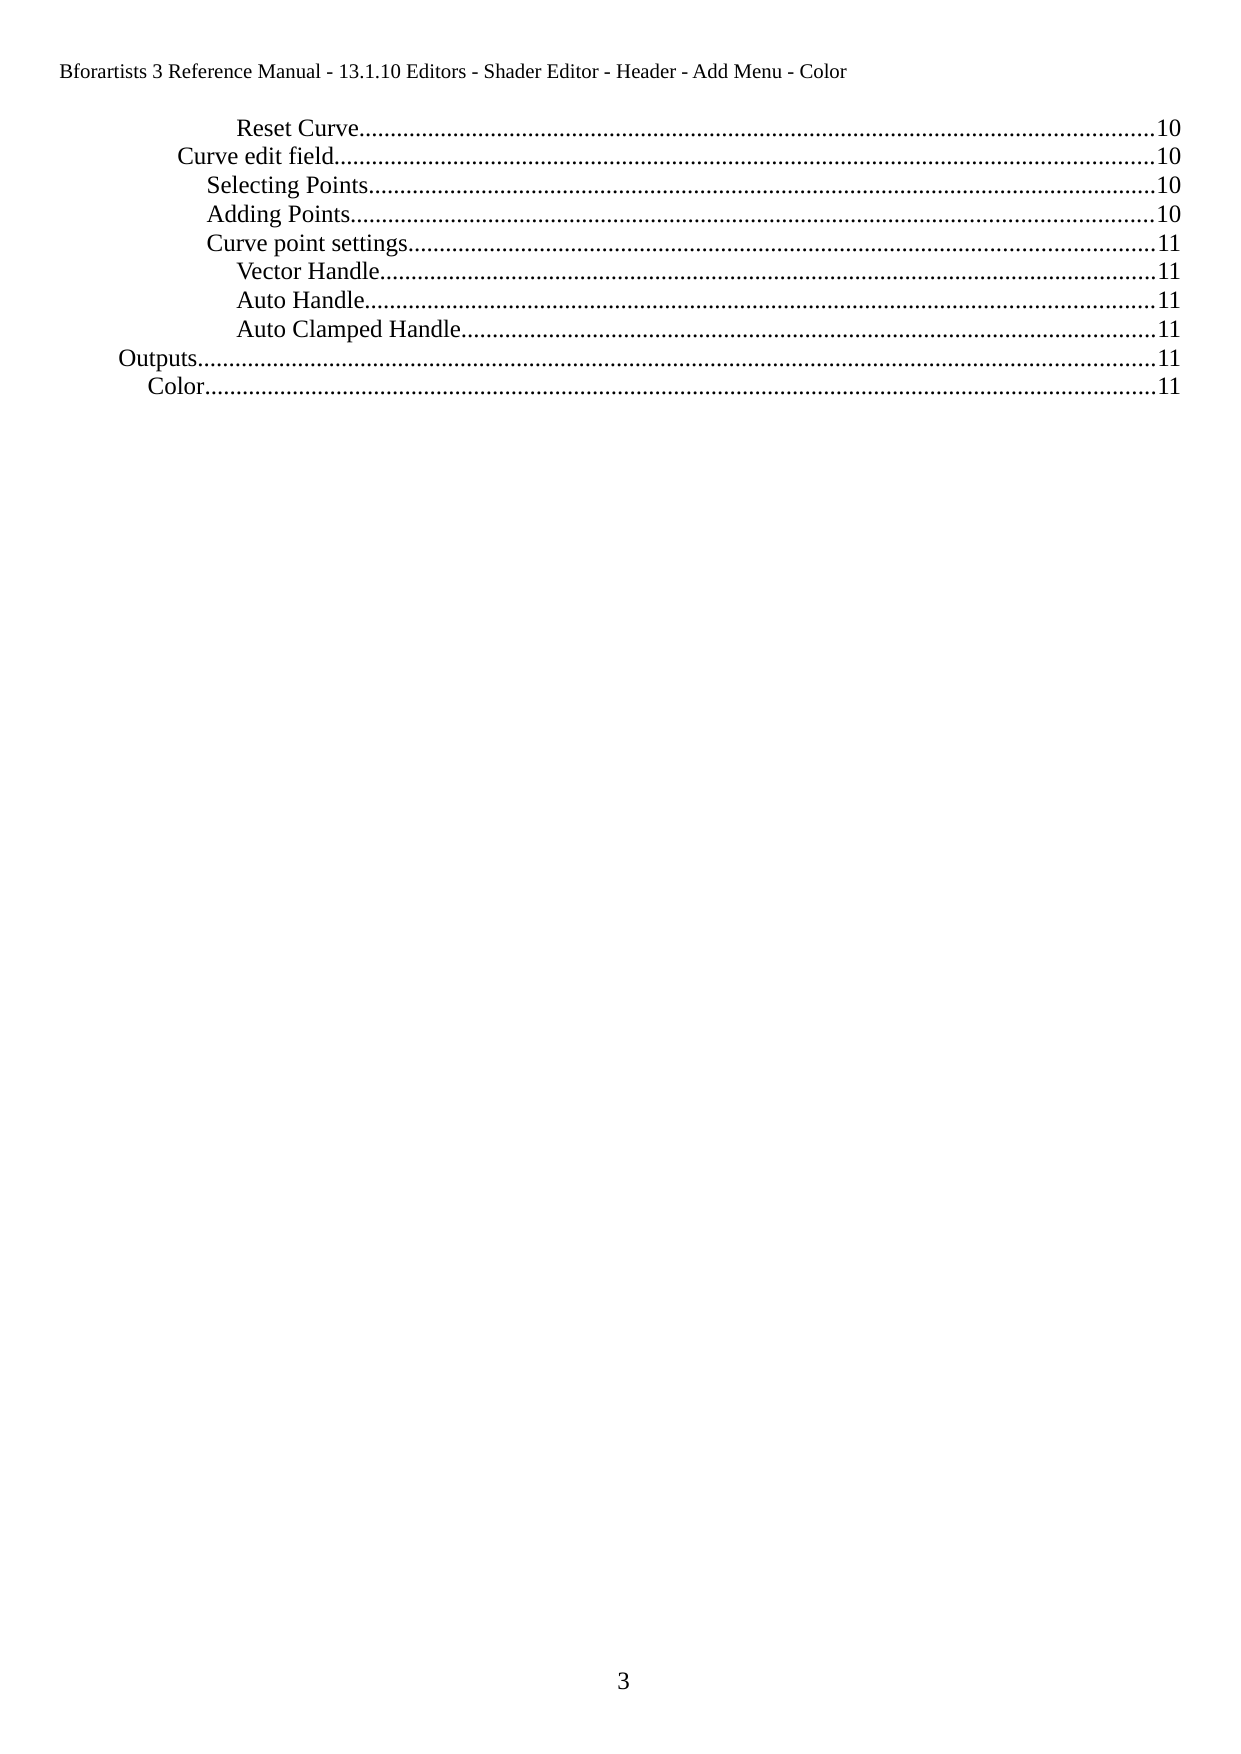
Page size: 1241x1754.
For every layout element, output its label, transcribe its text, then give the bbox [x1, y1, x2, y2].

text Color 11 [147, 371, 1181, 400]
text Curve point settings 11 [206, 228, 1181, 256]
text Vector Handle 11 [236, 256, 1181, 285]
text Curve edit field 10 [177, 141, 1181, 170]
text Outputs 11 [118, 343, 1181, 371]
text Selecting Points 10 [206, 170, 1181, 199]
text Adding Points 10 [206, 199, 1181, 228]
text Auto Handle 11 [236, 285, 1181, 314]
text Auto Clamped Handle 11 [236, 314, 1181, 343]
text Reset Curve 10 [236, 113, 1181, 141]
